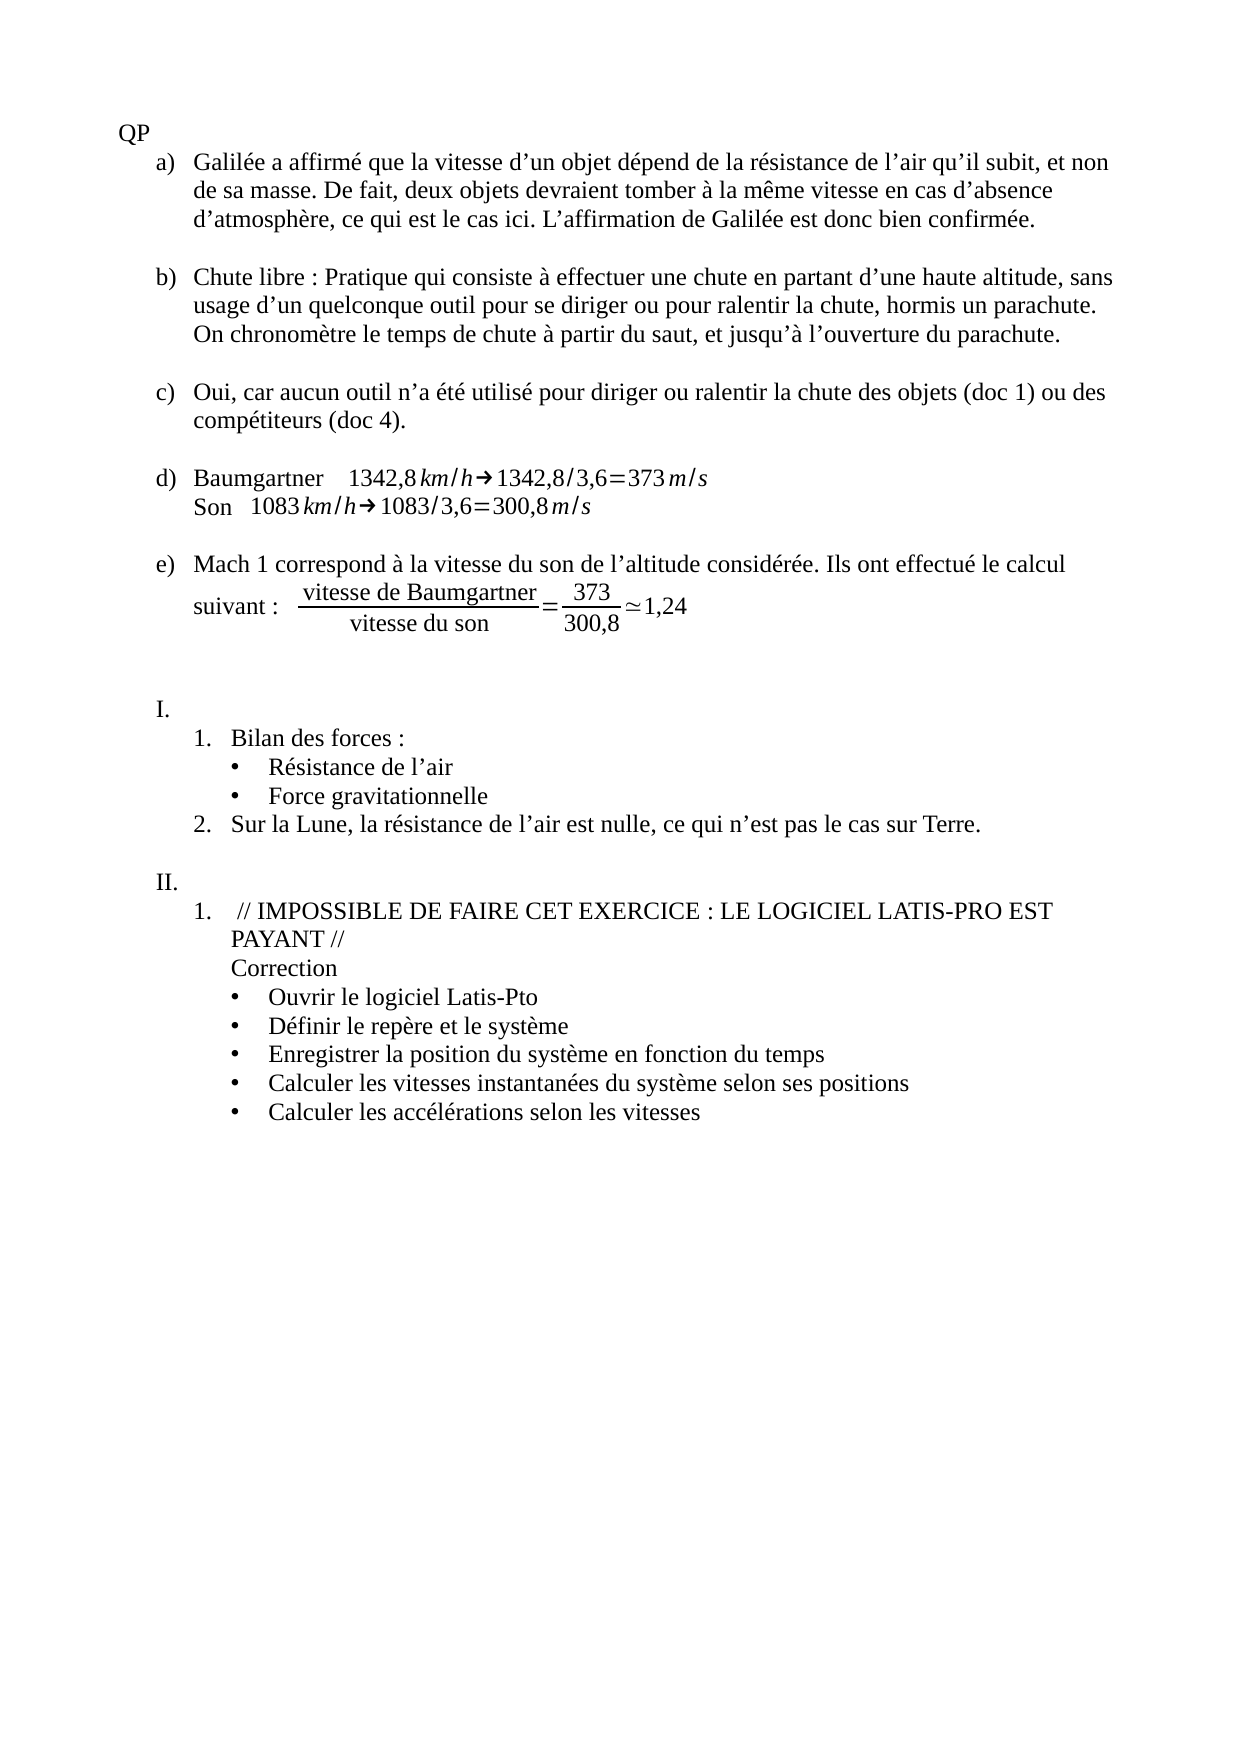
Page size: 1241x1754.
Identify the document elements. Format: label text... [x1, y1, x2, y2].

list Force gravitationnelle [231, 781, 1122, 809]
text QP [118, 118, 1122, 147]
list Mach 1 correspond à la vitesse du son de l’altitude considérée. Ils ont effectué le calcul suivant : [156, 549, 1122, 637]
list // IMPOSSIBLE DE FAIRE CET EXERCICE : LE LOGICIEL LATIS-PRO EST PAYANT // [193, 896, 1122, 953]
list Son [156, 492, 1122, 521]
list Sur la Lune, la résistance de l’air est nulle, ce qui n’est pas le cas sur Terre. [193, 809, 1122, 838]
list Baumgartner [156, 463, 1122, 492]
list Définir le repère et le système [231, 1011, 1122, 1039]
list Galilée a affirmé que la vitesse d’un objet dépend de la résistance de l’air qu’il subit, et non de sa masse. De fait, deux objets devraient tomber à la même vitesse en cas d’absence d’atmosphère, ce qui est le cas ici. L’affirmation de Galilée est donc bien confirmée. [156, 147, 1122, 233]
list Résistance de l’air [231, 752, 1122, 781]
list Bilan des forces : [193, 723, 1122, 752]
list Correction [193, 953, 1122, 982]
list Enregistrer la position du système en fonction du temps [231, 1039, 1122, 1068]
list Chute libre : Pratique qui consiste à effectuer une chute en partant d’une haute altitude, sans usage d’un quelconque outil pour se diriger ou pour ralentir la chute, hormis un parachute. On chronomètre le temps de chute à partir du saut, et jusqu’à l’ouverture du parachute. [156, 262, 1122, 348]
list Oui, car aucun outil n’a été utilisé pour diriger ou ralentir la chute des objets (doc 1) ou des compétiteurs (doc 4). [156, 377, 1122, 434]
list Ouvrir le logiciel Latis-Pto [231, 982, 1122, 1011]
list Calculer les accélérations selon les vitesses [231, 1097, 1122, 1126]
list Calculer les vitesses instantanées du système selon ses positions [231, 1068, 1122, 1097]
